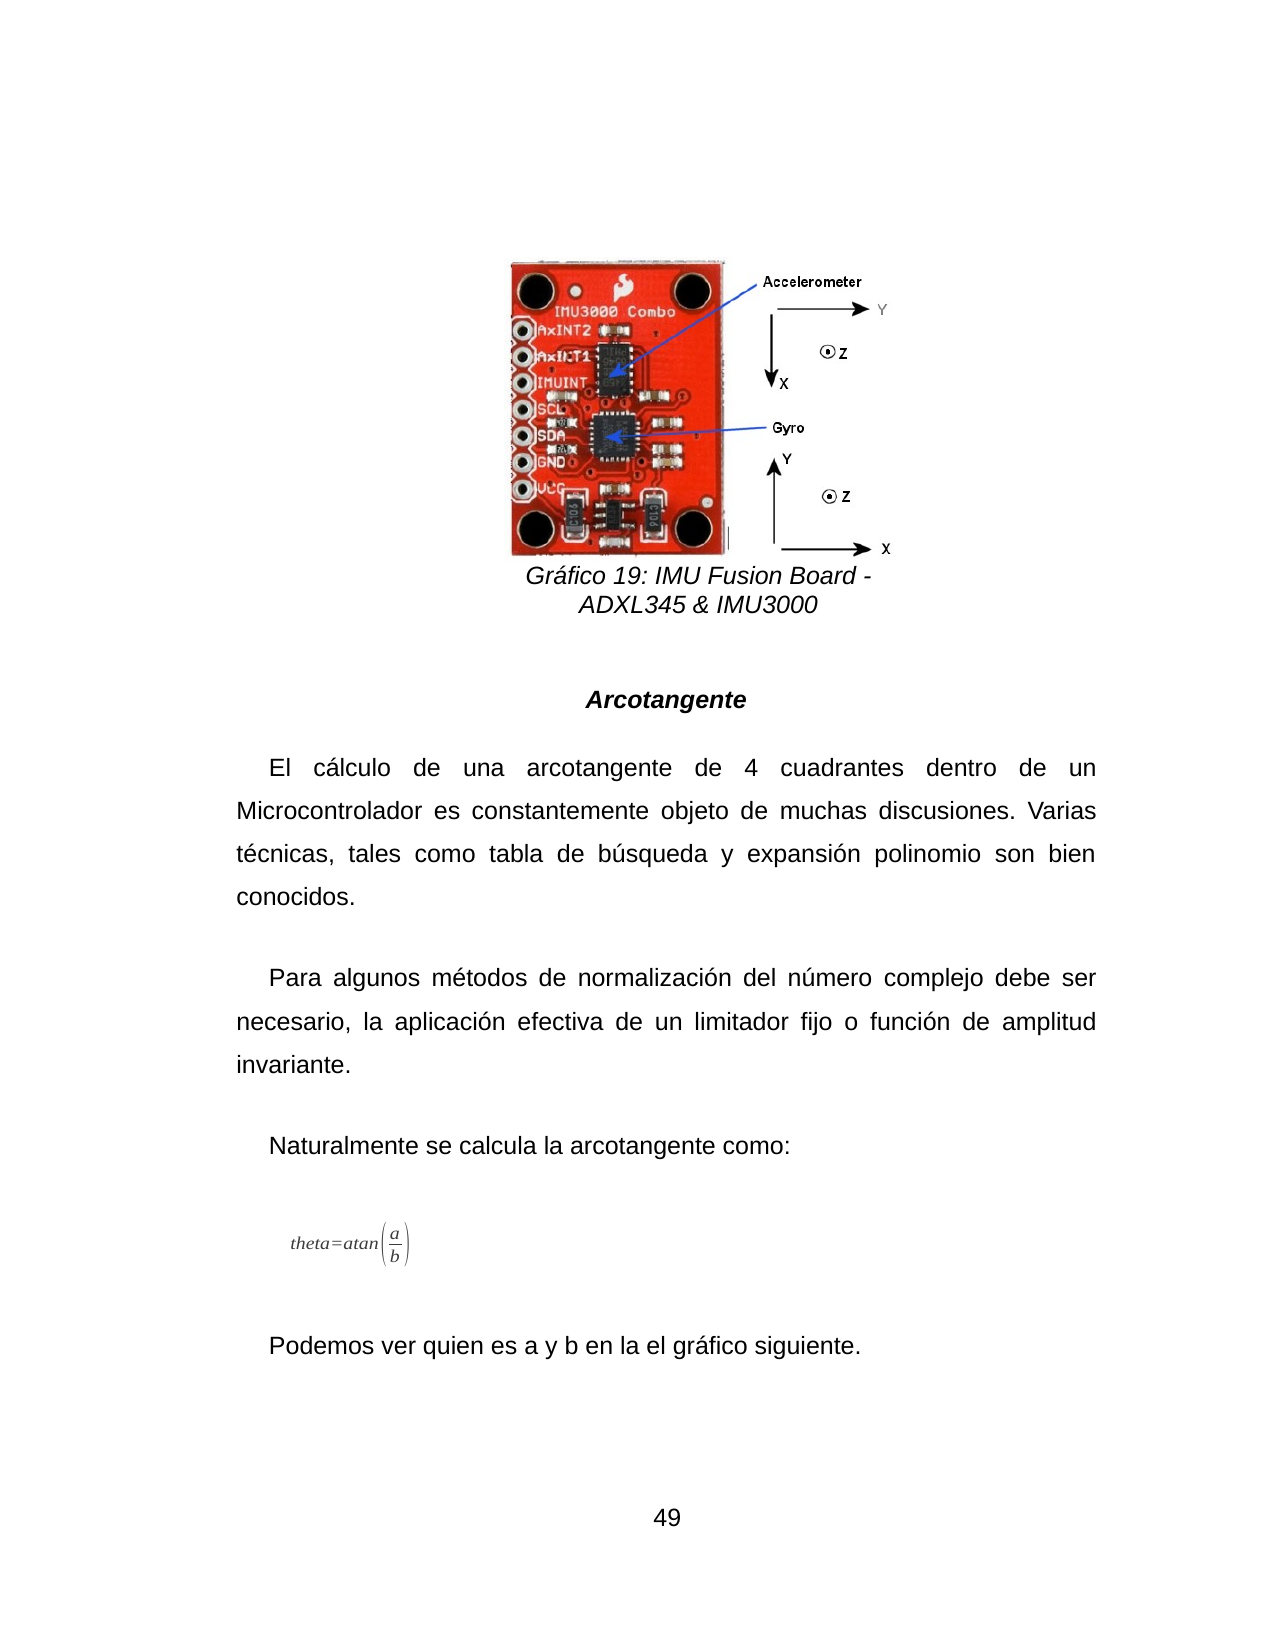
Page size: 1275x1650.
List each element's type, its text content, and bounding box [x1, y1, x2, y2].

text Podemos ver quien es a y b en la el gráfico siguiente. [236, 1331, 1098, 1359]
subtitle Arcotangente [236, 685, 1098, 714]
text Gráfico 19: IMU Fusion Board - ADXL345 & IMU3000 [504, 562, 895, 619]
picture [504, 257, 896, 562]
text Naturalmente se calcula la arcotangente como: [236, 1131, 1098, 1160]
text El cálculo de una arcotangente de 4 cuadrantes dentro de un Microcontrolador es constantemente objeto de muchas discusiones. Varias técnicas, tales como tabla de búsqueda y expansión polinomio son bien conocidos. [236, 752, 1098, 911]
text Para algunos métodos de normalización del número complejo debe ser necesario, la aplicación efectiva de un limitador fijo o función de amplitud invariante. [236, 963, 1098, 1078]
